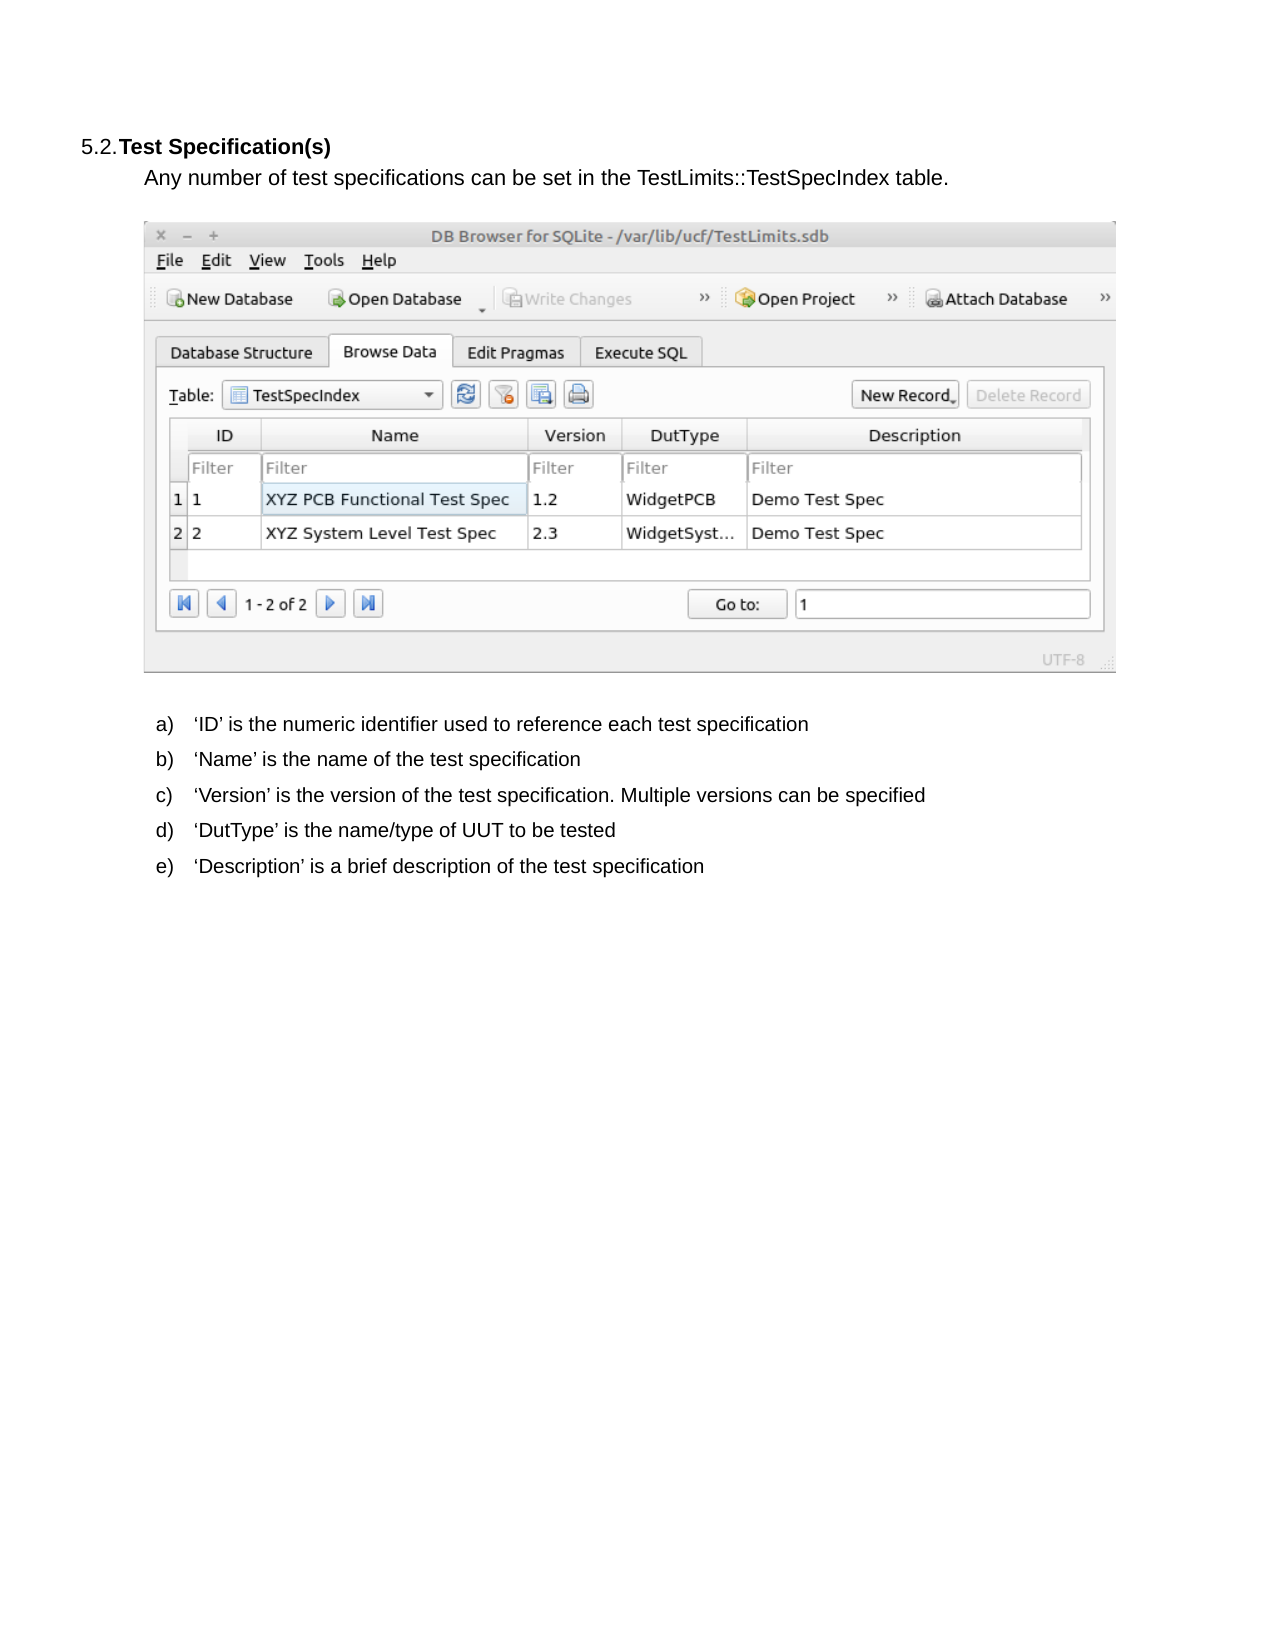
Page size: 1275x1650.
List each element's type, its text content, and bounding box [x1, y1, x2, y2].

subtitle ‘ID’ is the numeric identifier used to reference each test specification [150, 712, 1200, 735]
subtitle Test Specification(s) [75, 133, 1200, 159]
subtitle ‘Name’ is the name of the test specification [150, 747, 1200, 771]
picture [143, 221, 1116, 673]
subtitle ‘Description’ is a brief description of the test specification [150, 854, 1200, 877]
subtitle ‘DutType’ is the name/type of UUT to be tested [150, 818, 1200, 842]
subtitle ‘Version’ is the version of the test specification. Multiple versions can be specified [150, 783, 1200, 806]
text Any number of test specifications can be set in the TestLimits::TestSpecIndex table. [144, 165, 1200, 190]
